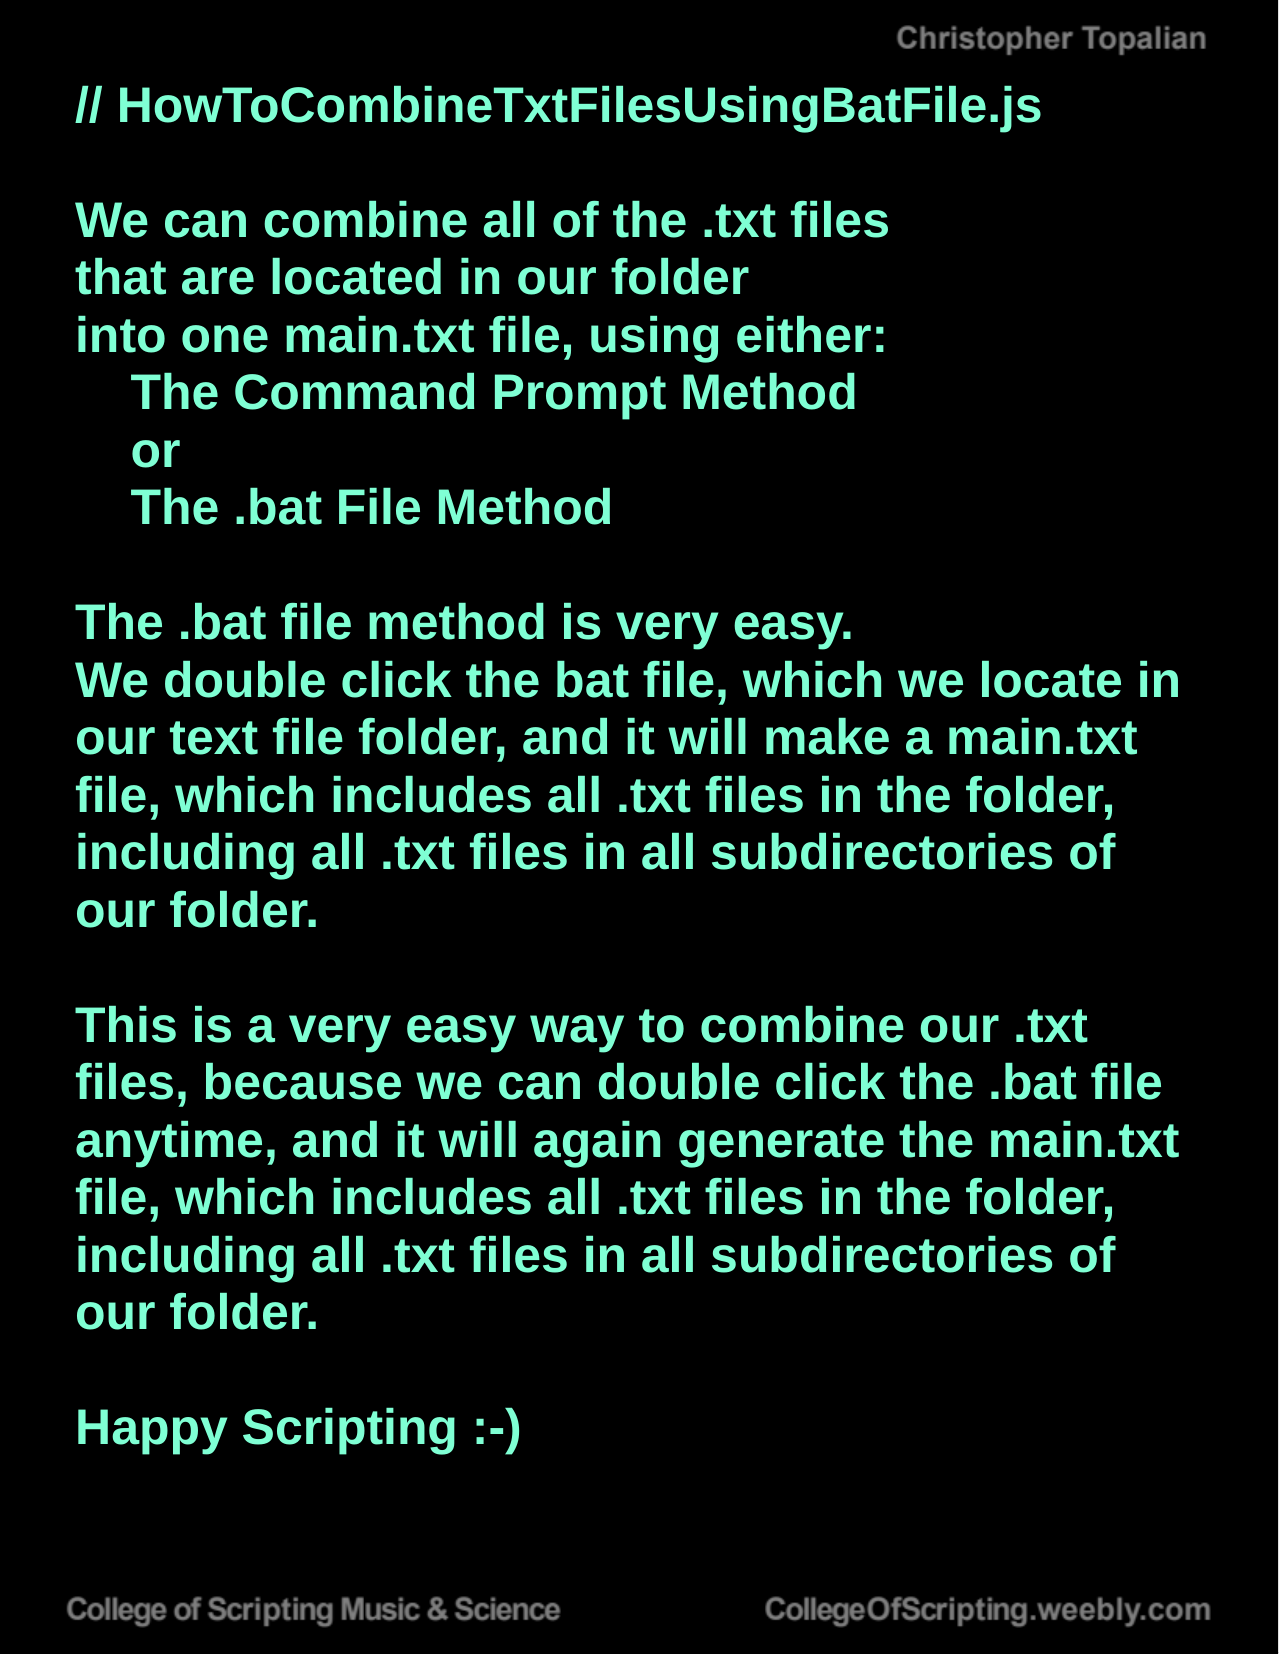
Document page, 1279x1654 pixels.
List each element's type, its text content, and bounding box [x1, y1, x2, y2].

text The .bat file method is very easy. [75, 592, 1203, 650]
text Happy Scripting :-) [75, 1397, 1203, 1455]
text This is a very easy way to combine our .txt files, because we can double click the .bat file anytime, and it will again generate the main.txt file, which includes all .txt files in the folder, including all .txt files in all subdirectories of our folder. [75, 995, 1203, 1340]
text The .bat File Method [75, 477, 1203, 535]
text We double click the bat file, which we locate in our text file folder, and it will make a main.txt file, which includes all .txt files in the folder, including all .txt files in all subdirectories of our folder. [75, 650, 1203, 937]
text that are located in our folder [75, 247, 1203, 305]
text // HowToCombineTxtFilesUsingBatFile.js [75, 75, 1203, 132]
text The Command Prompt Method [75, 362, 1203, 420]
text into one main.txt file, using either: [75, 305, 1203, 362]
text or [75, 420, 1203, 477]
text We can combine all of the .txt files [75, 190, 1203, 247]
